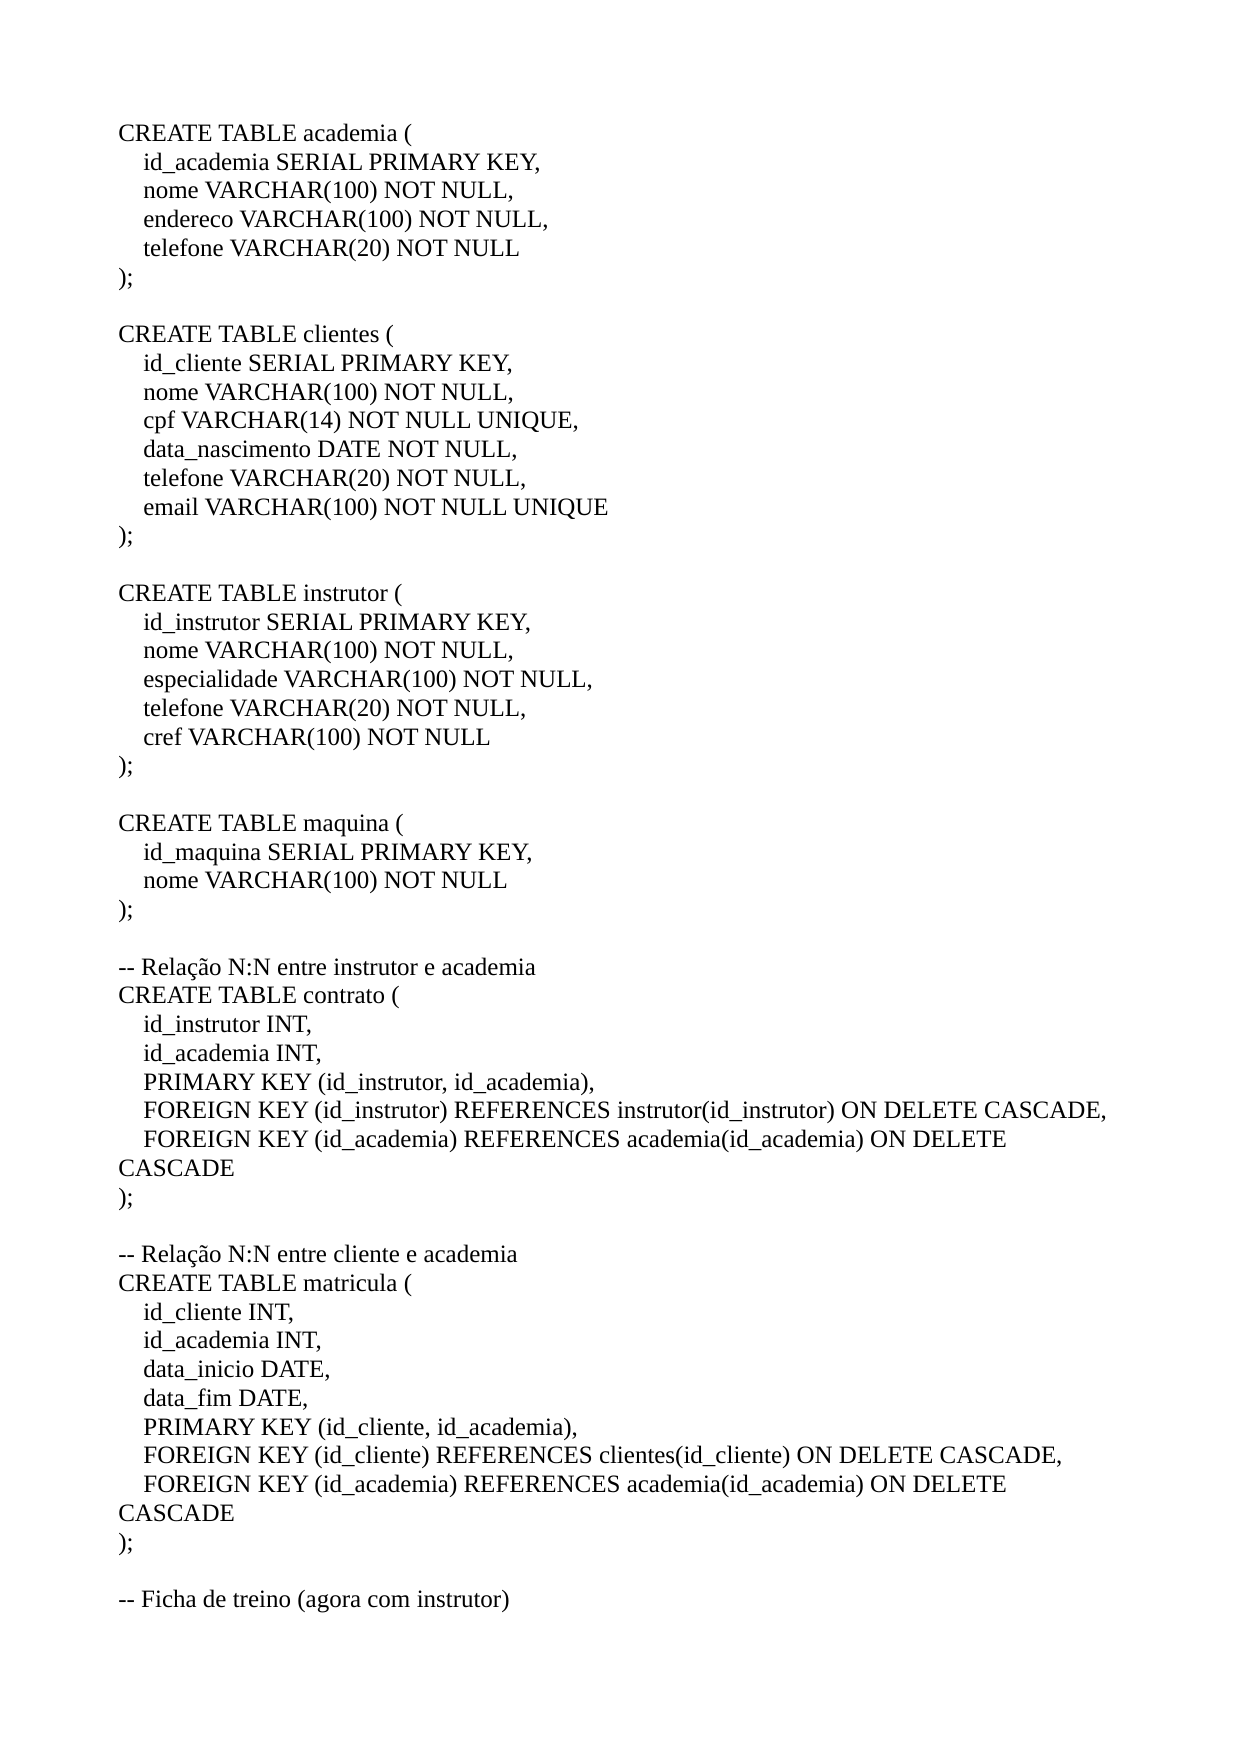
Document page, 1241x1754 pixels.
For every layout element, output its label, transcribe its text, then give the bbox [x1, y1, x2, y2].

text id_maquina SERIAL PRIMARY KEY, [118, 837, 1122, 866]
text ); [118, 1527, 1122, 1556]
text CREATE TABLE matricula ( [118, 1268, 1122, 1297]
text ); [118, 521, 1122, 549]
text FOREIGN KEY (id_cliente) REFERENCES clientes(id_cliente) ON DELETE CASCADE, [118, 1441, 1122, 1469]
text -- Ficha de treino (agora com instrutor) [118, 1584, 1122, 1613]
text CREATE TABLE maquina ( [118, 808, 1122, 837]
text FOREIGN KEY (id_instrutor) REFERENCES instrutor(id_instrutor) ON DELETE CASCADE, [118, 1096, 1122, 1124]
text telefone VARCHAR(20) NOT NULL, [118, 463, 1122, 492]
text PRIMARY KEY (id_cliente, id_academia), [118, 1412, 1122, 1441]
text -- Relação N:N entre cliente e academia [118, 1239, 1122, 1268]
text data_fim DATE, [118, 1383, 1122, 1412]
text ); [118, 262, 1122, 291]
text nome VARCHAR(100) NOT NULL [118, 866, 1122, 894]
text id_cliente SERIAL PRIMARY KEY, [118, 348, 1122, 377]
text endereco VARCHAR(100) NOT NULL, [118, 204, 1122, 233]
text CREATE TABLE contrato ( [118, 981, 1122, 1009]
text telefone VARCHAR(20) NOT NULL, [118, 693, 1122, 722]
text id_academia INT, [118, 1326, 1122, 1354]
text id_cliente INT, [118, 1297, 1122, 1326]
text id_academia SERIAL PRIMARY KEY, [118, 147, 1122, 176]
text -- Relação N:N entre instrutor e academia [118, 952, 1122, 981]
text email VARCHAR(100) NOT NULL UNIQUE [118, 492, 1122, 521]
text data_nascimento DATE NOT NULL, [118, 434, 1122, 463]
text id_instrutor INT, [118, 1009, 1122, 1038]
text telefone VARCHAR(20) NOT NULL [118, 233, 1122, 262]
text id_instrutor SERIAL PRIMARY KEY, [118, 607, 1122, 636]
text ); [118, 1182, 1122, 1211]
text id_academia INT, [118, 1038, 1122, 1067]
text FOREIGN KEY (id_academia) REFERENCES academia(id_academia) ON DELETE CASCADE [118, 1469, 1122, 1527]
text especialidade VARCHAR(100) NOT NULL, [118, 664, 1122, 693]
text nome VARCHAR(100) NOT NULL, [118, 377, 1122, 406]
text CREATE TABLE clientes ( [118, 319, 1122, 348]
text FOREIGN KEY (id_academia) REFERENCES academia(id_academia) ON DELETE CASCADE [118, 1124, 1122, 1182]
text CREATE TABLE academia ( [118, 118, 1122, 147]
text data_inicio DATE, [118, 1354, 1122, 1383]
text ); [118, 751, 1122, 779]
text CREATE TABLE instrutor ( [118, 578, 1122, 607]
text cpf VARCHAR(14) NOT NULL UNIQUE, [118, 406, 1122, 434]
text PRIMARY KEY (id_instrutor, id_academia), [118, 1067, 1122, 1096]
text cref VARCHAR(100) NOT NULL [118, 722, 1122, 751]
text nome VARCHAR(100) NOT NULL, [118, 176, 1122, 204]
text nome VARCHAR(100) NOT NULL, [118, 636, 1122, 664]
text ); [118, 894, 1122, 923]
